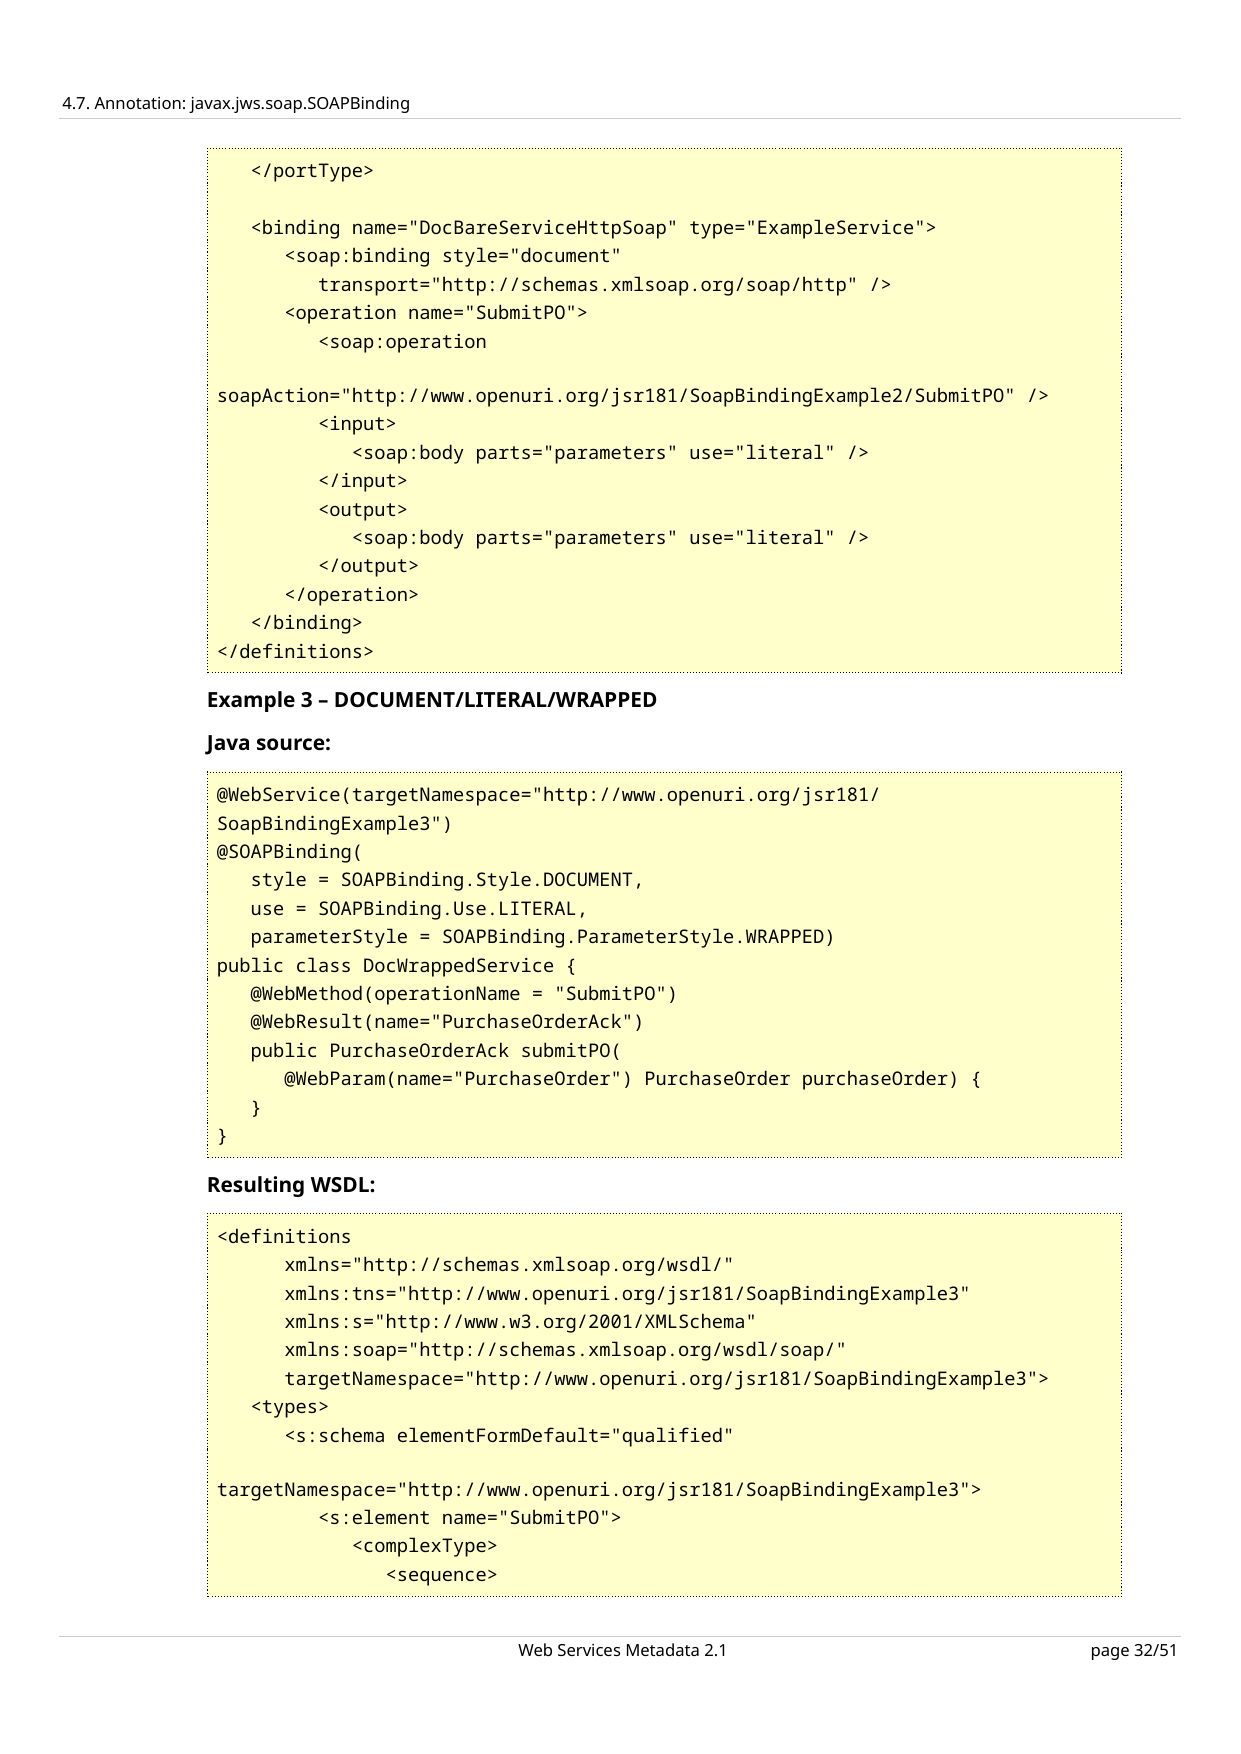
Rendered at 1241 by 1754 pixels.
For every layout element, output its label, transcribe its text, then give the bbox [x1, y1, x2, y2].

list xmlns:soap="http://schemas.xmlsoap.org/wsdl/soap/" [207, 1327, 1122, 1355]
text Java source: [207, 728, 1122, 757]
list <input> [207, 401, 1122, 429]
text Resulting WSDL: [207, 1170, 1122, 1198]
list </output> [207, 543, 1122, 571]
list <output> [207, 486, 1122, 514]
list </definitions> [207, 628, 1122, 673]
list <operation name="SubmitPO"> [207, 290, 1122, 318]
list </input> [207, 457, 1122, 486]
list <sequence> [207, 1551, 1122, 1597]
list <soap:binding style="document" [207, 233, 1122, 261]
list @SOAPBinding( [207, 828, 1122, 857]
list @WebMethod(operationName = "SubmitPO") [207, 970, 1122, 999]
list public class DocWrappedService { [207, 942, 1122, 970]
list xmlns="http://schemas.xmlsoap.org/wsdl/" [207, 1241, 1122, 1270]
list <binding name="DocBareServiceHttpSoap" type="ExampleService"> [207, 204, 1122, 233]
text Example 3 – DOCUMENT/LITERAL/WRAPPED [207, 685, 1122, 714]
list targetNamespace="http://www.openuri.org/jsr181/SoapBindingExample3"> [207, 1440, 1122, 1494]
list </binding> [207, 599, 1122, 628]
list } [207, 1113, 1122, 1158]
list @WebService(targetNamespace="http://www.openuri.org/jsr181/ [207, 771, 1122, 800]
list use = SOAPBinding.Use.LITERAL, [207, 885, 1122, 913]
list @WebParam(name="PurchaseOrder") PurchaseOrder purchaseOrder) { [207, 1056, 1122, 1084]
list soapAction="http://www.openuri.org/jsr181/SoapBindingExample2/SubmitPO" /> [207, 347, 1122, 401]
list <soap:operation [207, 318, 1122, 347]
list </operation> [207, 571, 1122, 599]
list xmlns:s="http://www.w3.org/2001/XMLSchema" [207, 1298, 1122, 1327]
list <soap:body parts="parameters" use="literal" /> [207, 514, 1122, 543]
list <s:element name="SubmitPO"> [207, 1494, 1122, 1523]
list SoapBindingExample3") [207, 800, 1122, 828]
list <types> [207, 1383, 1122, 1412]
list @WebResult(name="PurchaseOrderAck") [207, 999, 1122, 1027]
list xmlns:tns="http://www.openuri.org/jsr181/SoapBindingExample3" [207, 1270, 1122, 1298]
list targetNamespace="http://www.openuri.org/jsr181/SoapBindingExample3"> [207, 1355, 1122, 1383]
list style = SOAPBinding.Style.DOCUMENT, [207, 857, 1122, 885]
list <complexType> [207, 1523, 1122, 1551]
list </portType> [207, 147, 1122, 176]
list <definitions [207, 1213, 1122, 1241]
list transport="http://schemas.xmlsoap.org/soap/http" /> [207, 261, 1122, 290]
list parameterStyle = SOAPBinding.ParameterStyle.WRAPPED) [207, 913, 1122, 942]
list <soap:body parts="parameters" use="literal" /> [207, 429, 1122, 457]
list } [207, 1084, 1122, 1113]
list <s:schema elementFormDefault="qualified" [207, 1412, 1122, 1440]
list public PurchaseOrderAck submitPO( [207, 1027, 1122, 1056]
